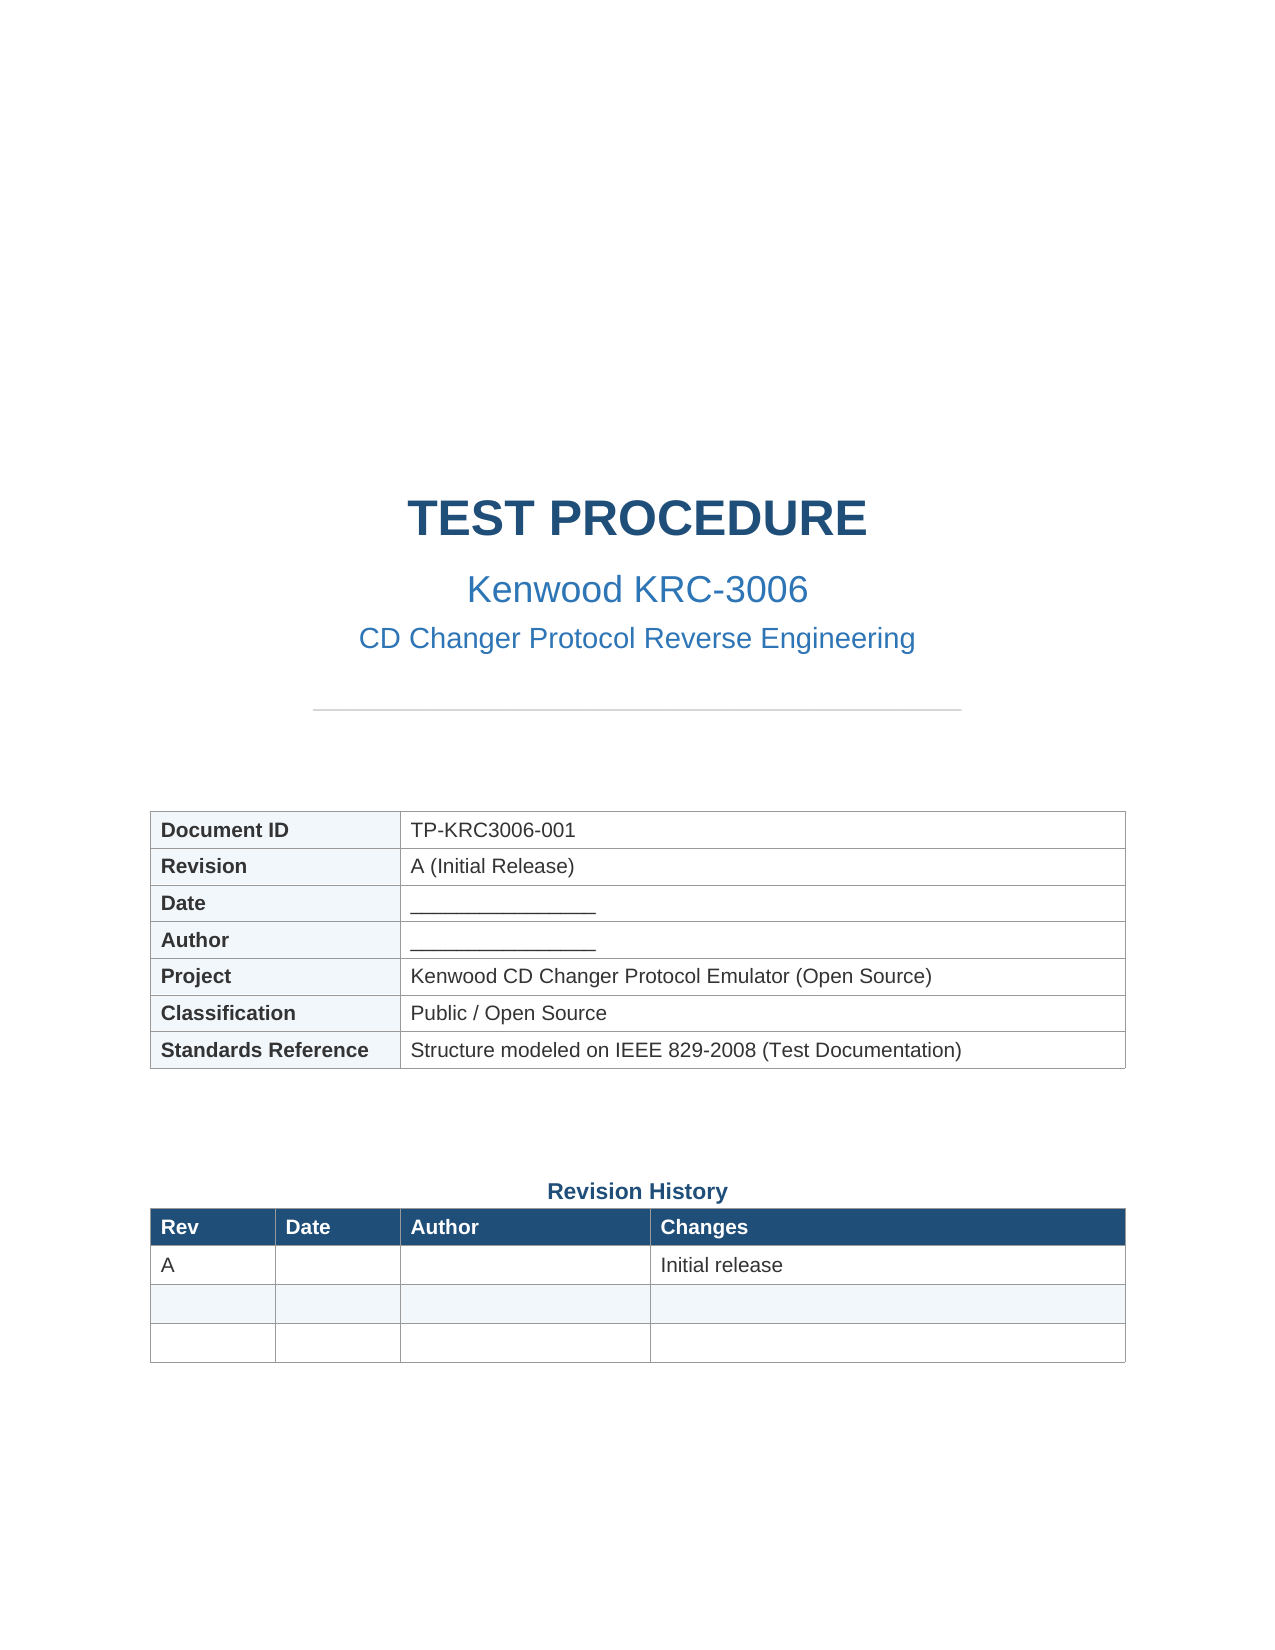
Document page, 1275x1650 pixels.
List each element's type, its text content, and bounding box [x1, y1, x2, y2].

table_cell Classification [151, 996, 400, 1031]
table_header Document ID [151, 812, 400, 848]
table_cell [276, 1324, 400, 1362]
table_cell [151, 1285, 275, 1323]
table_cell Initial release [651, 1246, 1125, 1284]
table_cell A [151, 1246, 275, 1284]
text TEST PROCEDURE [150, 489, 1125, 546]
table_cell Kenwood CD Changer Protocol Emulator (Open Source) [401, 959, 1125, 994]
text Revision History [150, 1178, 1125, 1204]
table_header Date [276, 1209, 400, 1245]
table_cell Date [151, 886, 400, 921]
table_header Rev [151, 1209, 275, 1245]
text CD Changer Protocol Reverse Engineering [150, 621, 1125, 654]
table_cell [401, 1246, 650, 1284]
table_cell [276, 1285, 400, 1323]
table_cell Project [151, 959, 400, 994]
table_cell Author [151, 922, 400, 958]
table_cell Standards Reference [151, 1032, 400, 1068]
text Kenwood KRC-3006 [150, 567, 1125, 610]
table_header TP-KRC3006-001 [401, 812, 1125, 848]
table_cell [401, 1285, 650, 1323]
table_cell [651, 1285, 1125, 1323]
table_cell [401, 1324, 650, 1362]
table_cell Revision [151, 849, 400, 884]
text ──────────────────────────────────────── [150, 696, 1125, 722]
table_cell [151, 1324, 275, 1362]
table_cell [276, 1246, 400, 1284]
table_cell [651, 1324, 1125, 1362]
table_cell Structure modeled on IEEE 829-2008 (Test Documentation) [401, 1032, 1125, 1068]
table_cell A (Initial Release) [401, 849, 1125, 884]
table_header Changes [651, 1209, 1125, 1245]
table_header Author [401, 1209, 650, 1245]
table_cell ________________ [401, 886, 1125, 921]
table_cell Public / Open Source [401, 996, 1125, 1031]
table_cell ________________ [401, 922, 1125, 958]
